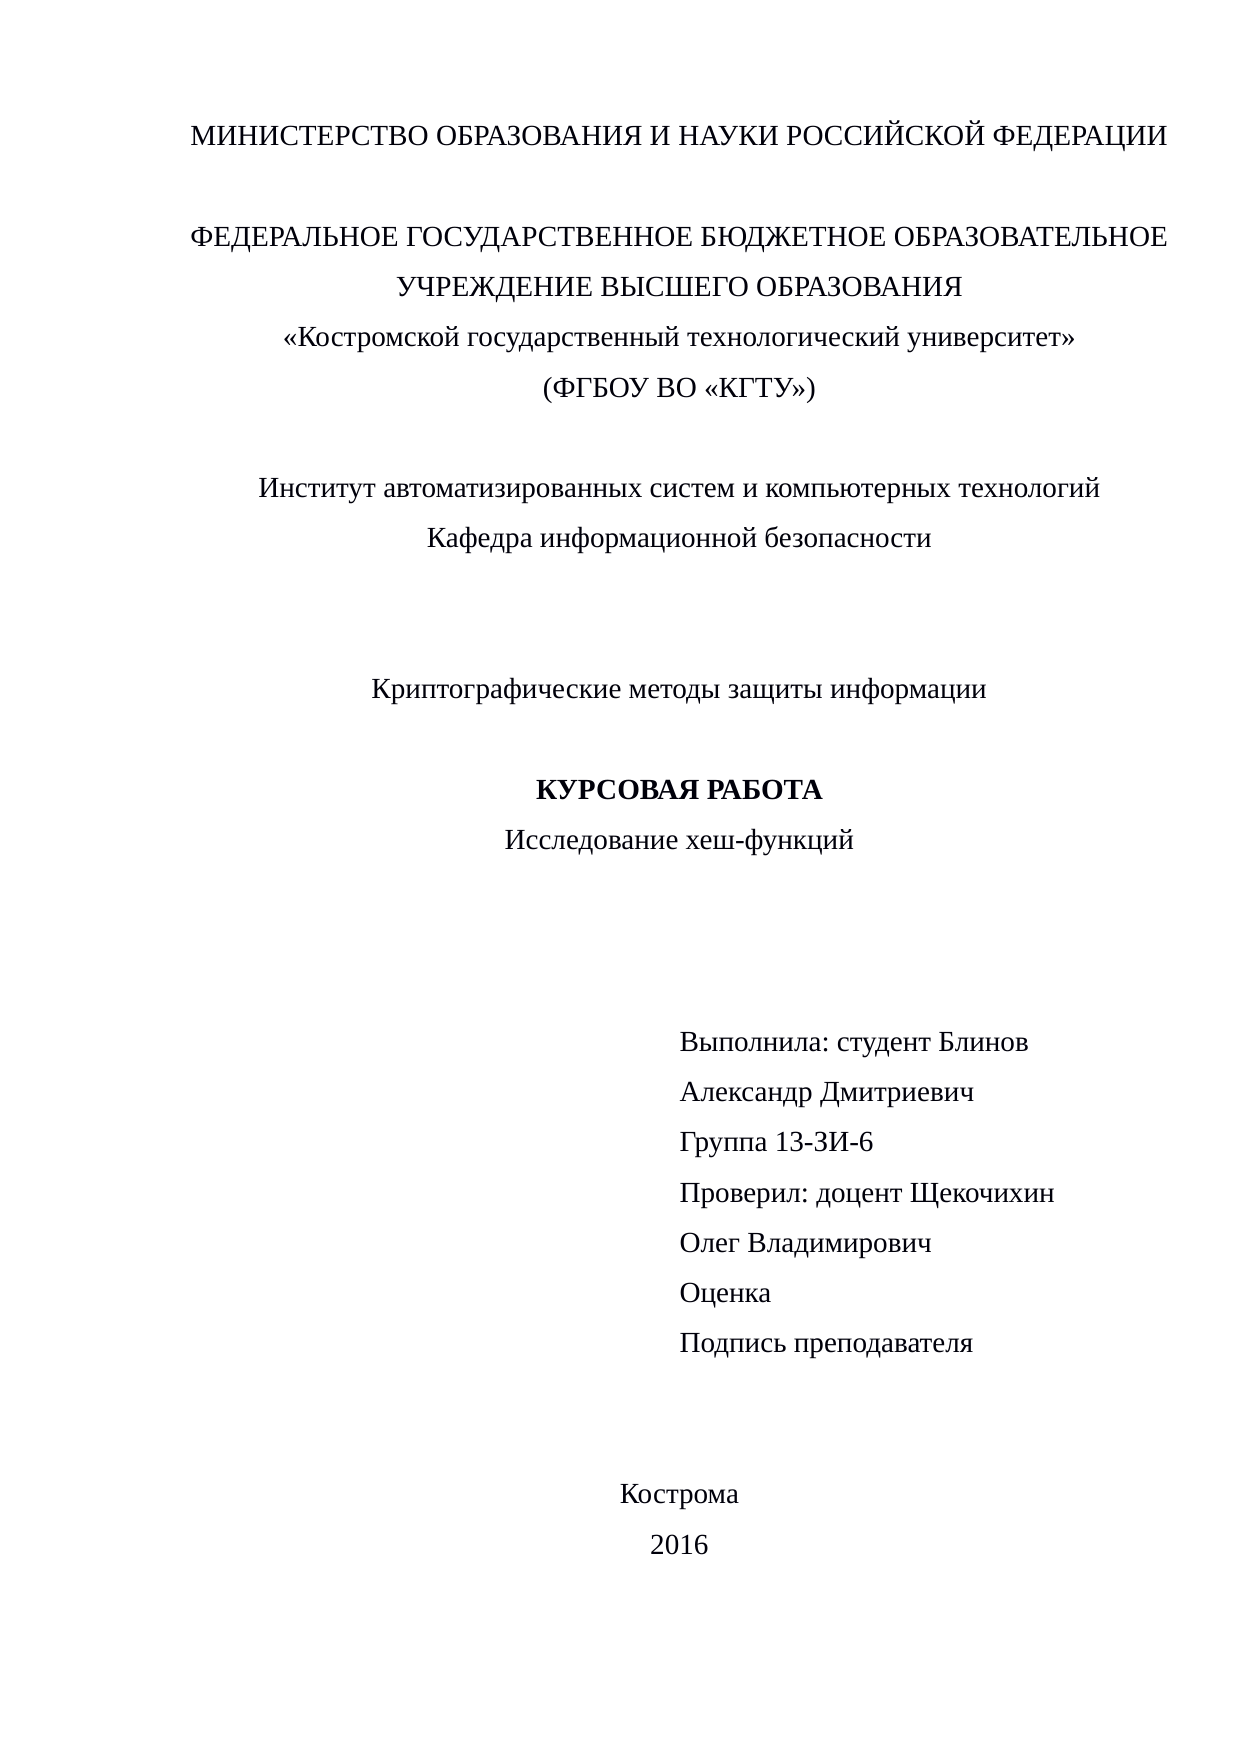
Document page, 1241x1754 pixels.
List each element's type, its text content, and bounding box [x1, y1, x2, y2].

text Институт автоматизированных систем и компьютерных технологий [177, 470, 1181, 504]
text Исследование хеш-функций [177, 822, 1181, 856]
text (ФГБОУ ВО «КГТУ») [177, 370, 1181, 403]
text Выполнила: студент Блинов [679, 1024, 1181, 1057]
text Группа 13-ЗИ-6 [679, 1124, 1181, 1158]
text УЧРЕЖДЕНИЕ ВЫСШЕГО ОБРАЗОВАНИЯ [177, 269, 1181, 303]
text Проверил: доцент Щекочихин [679, 1175, 1181, 1208]
text «Костромской государственный технологический университет» [177, 319, 1181, 353]
text Кафедра информационной безопасности [177, 521, 1181, 554]
text 2016 [177, 1527, 1181, 1560]
text КУРСОВАЯ РАБОТА [177, 772, 1181, 806]
text Оценка [679, 1275, 1181, 1309]
text Кострома [177, 1477, 1181, 1510]
text Олег Владимирович [679, 1225, 1181, 1258]
text Александр Дмитриевич [679, 1074, 1181, 1108]
text ФЕДЕРАЛЬНОЕ ГОСУДАРСТВЕННОЕ БЮДЖЕТНОЕ ОБРАЗОВАТЕЛЬНОЕ [177, 219, 1181, 252]
text МИНИСТЕРСТВО ОБРАЗОВАНИЯ И НАУКИ РОССИЙСКОЙ ФЕДЕРАЦИИ [177, 118, 1181, 152]
text Криптографические методы защиты информации [177, 672, 1181, 705]
text Подпись преподавателя [679, 1326, 1181, 1359]
